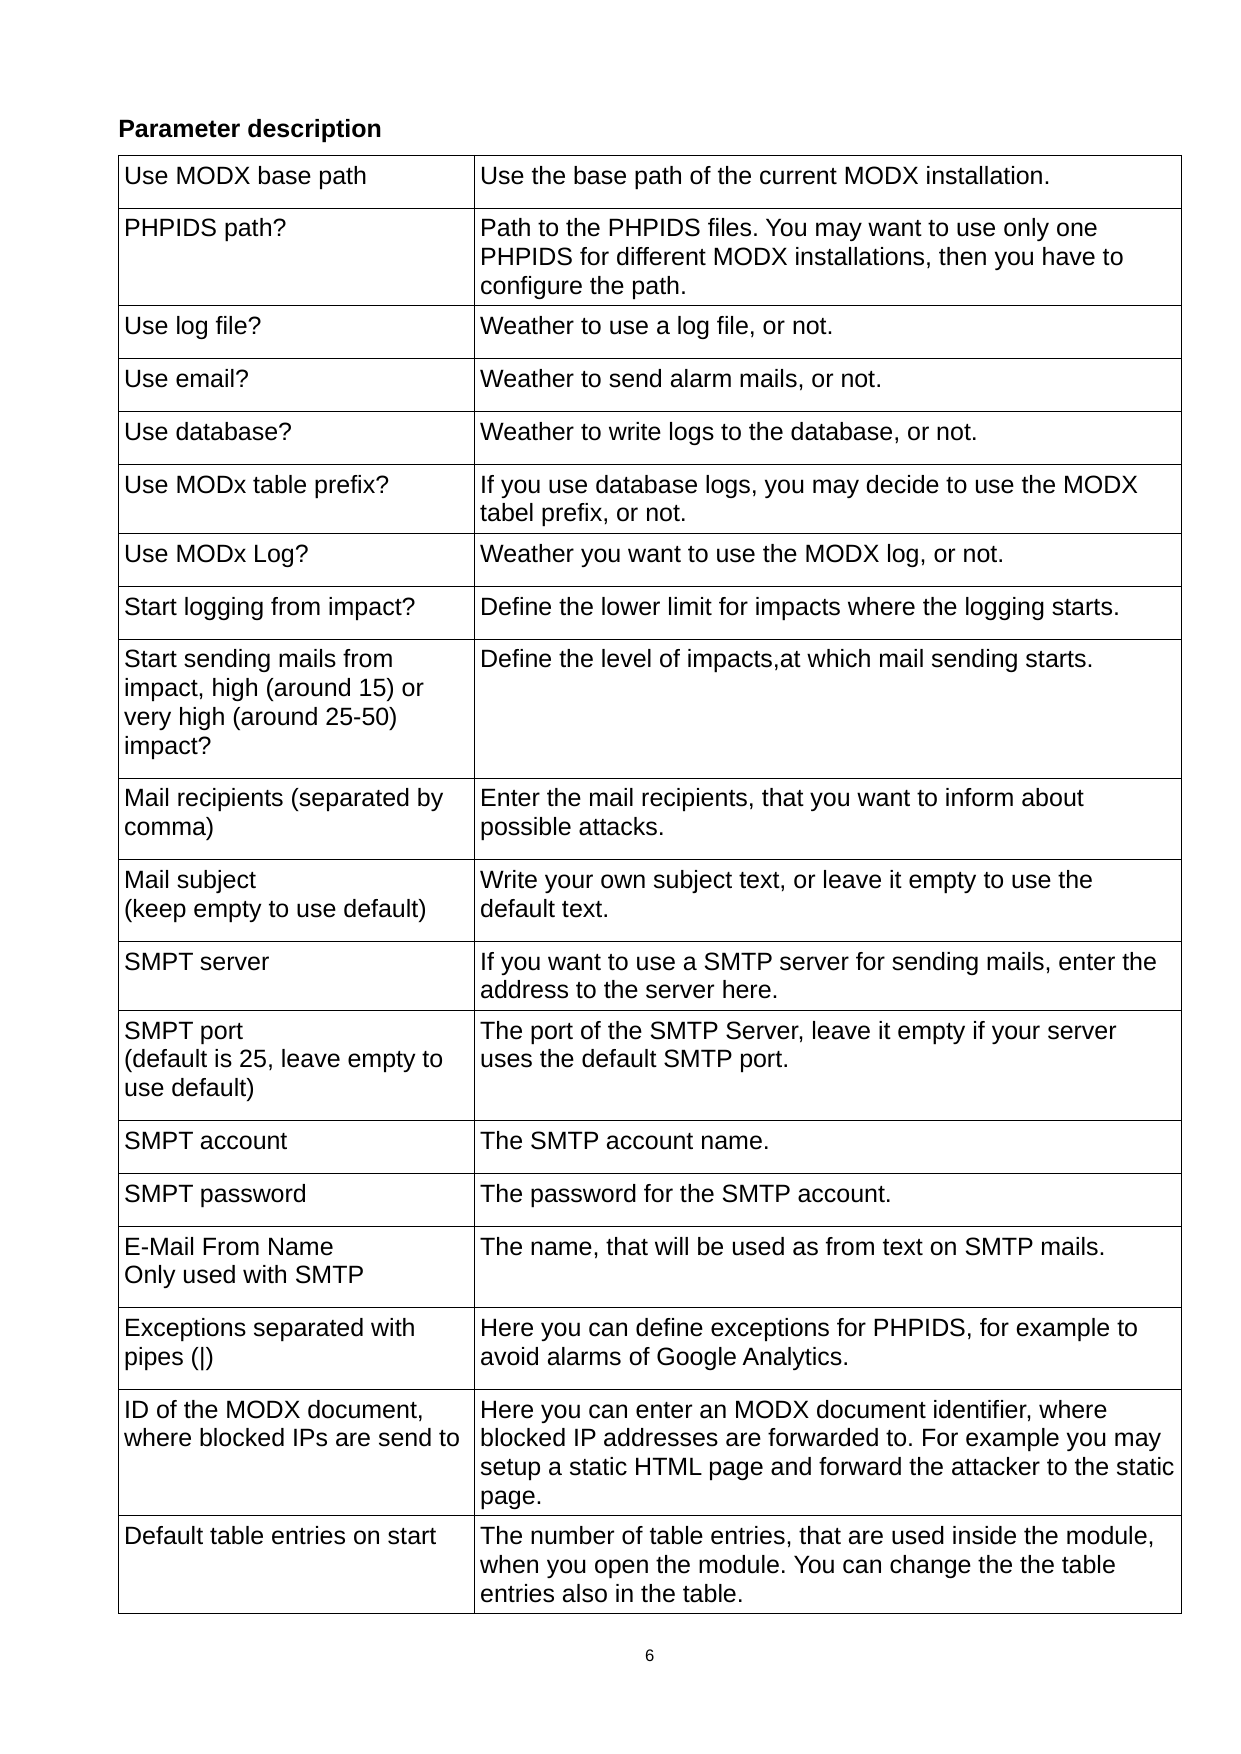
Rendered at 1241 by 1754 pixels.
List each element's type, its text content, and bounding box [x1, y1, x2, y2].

table_cell Use MODx table prefix? [119, 465, 474, 533]
table_cell Enter the mail recipients, that you want to inform about possible attacks. [475, 779, 1181, 859]
table_cell Use log file? [119, 306, 474, 358]
table_cell The name, that will be used as from text on SMTP mails. [475, 1227, 1181, 1307]
table_header Use the base path of the current MODX installation. [475, 156, 1181, 208]
table_cell Mail subject (keep empty to use default) [119, 860, 474, 941]
table_cell Use database? [119, 412, 474, 464]
table_cell Path to the PHPIDS files. You may want to use only one PHPIDS for different MODX installations, then you have to configure the path. [475, 209, 1181, 305]
table_cell Mail recipients (separated by comma) [119, 779, 474, 859]
table_cell SMPT server [119, 942, 474, 1010]
table_header Use MODX base path [119, 156, 474, 208]
table_cell SMPT password [119, 1174, 474, 1226]
table_cell The SMTP account name. [475, 1121, 1181, 1173]
table_cell If you use database logs, you may decide to use the MODX tabel prefix, or not. [475, 465, 1181, 533]
table_cell Start logging from impact? [119, 587, 474, 638]
table_cell If you want to use a SMTP server for sending mails, enter the address to the server here. [475, 942, 1181, 1010]
table_cell SMPT port (default is 25, leave empty to use default) [119, 1011, 474, 1120]
table_cell SMPT account [119, 1121, 474, 1173]
table_cell Use email? [119, 359, 474, 411]
table_cell Weather to use a log file, or not. [475, 306, 1181, 358]
subtitle Parameter description [118, 113, 1181, 142]
table_cell Weather you want to use the MODX log, or not. [475, 534, 1181, 586]
table_cell Start sending mails from impact, high (around 15) or very high (around 25-50) impact? [119, 640, 474, 778]
table_cell Here you can define exceptions for PHPIDS, for example to avoid alarms of Google Analytics. [475, 1308, 1181, 1389]
table_cell E-Mail From Name Only used with SMTP [119, 1227, 474, 1307]
table_cell The port of the SMTP Server, leave it empty if your server uses the default SMTP port. [475, 1011, 1181, 1120]
table_cell Weather to send alarm mails, or not. [475, 359, 1181, 411]
table_cell Default table entries on start [119, 1516, 474, 1613]
table_cell Define the lower limit for impacts where the logging starts. [475, 587, 1181, 638]
table_cell The password for the SMTP account. [475, 1174, 1181, 1226]
table_cell Weather to write logs to the database, or not. [475, 412, 1181, 464]
table_cell Define the level of impacts,at which mail sending starts. [475, 640, 1181, 778]
table_cell PHPIDS path? [119, 209, 474, 305]
table_cell The number of table entries, that are used inside the module, when you open the module. You can change the the table entries also in the table. [475, 1516, 1181, 1613]
table_cell Write your own subject text, or leave it empty to use the default text. [475, 860, 1181, 941]
table_cell Here you can enter an MODX document identifier, where blocked IP addresses are forwarded to. For example you may setup a static HTML page and forward the attacker to the static page. [475, 1390, 1181, 1515]
table_cell Exceptions separated with pipes (|) [119, 1308, 474, 1389]
table_cell Use MODx Log? [119, 534, 474, 586]
table_cell ID of the MODX document, where blocked IPs are send to [119, 1390, 474, 1515]
